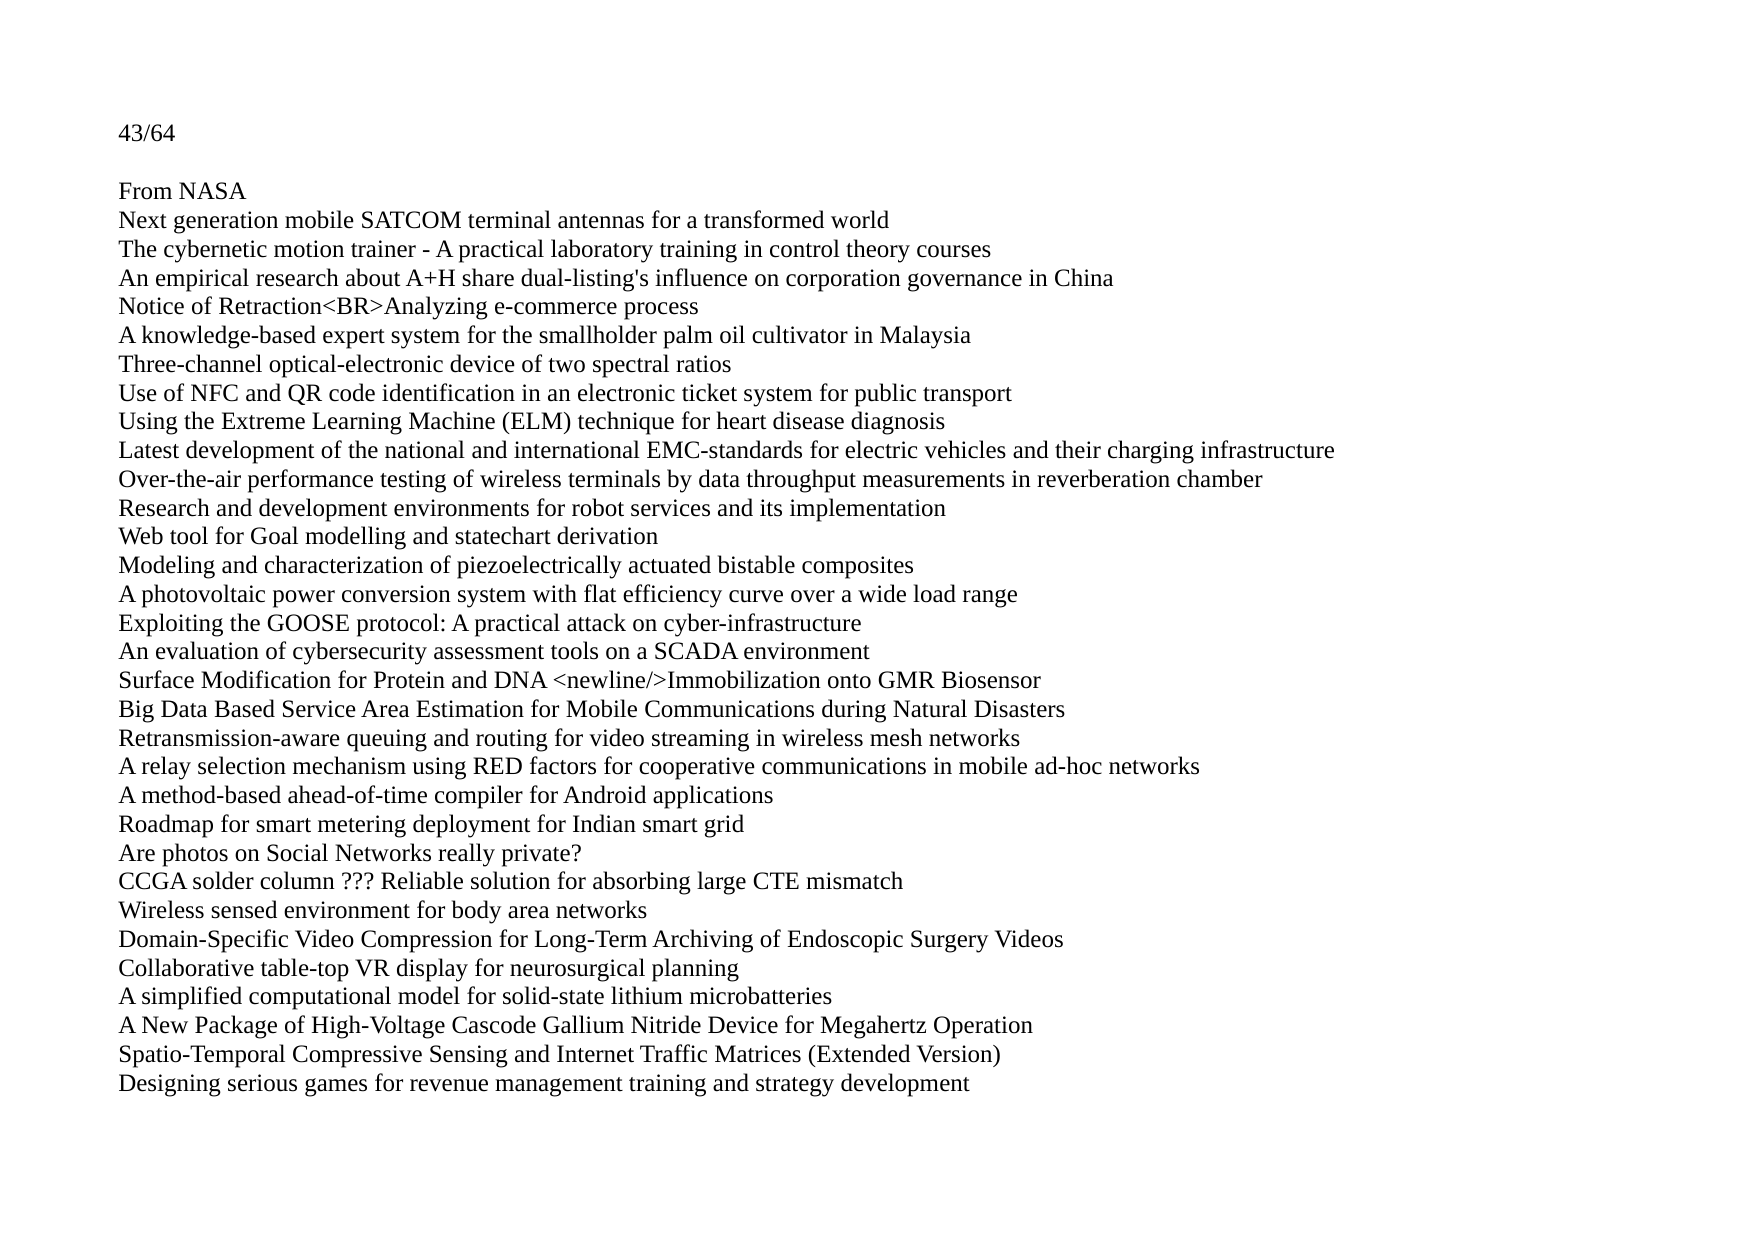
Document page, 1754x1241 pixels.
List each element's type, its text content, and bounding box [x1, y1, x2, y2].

text Wireless sensed environment for body area networks [118, 895, 1636, 924]
text The cybernetic motion trainer - A practical laboratory training in control theory courses [118, 234, 1636, 263]
text A New Package of High-Voltage Cascode Gallium Nitride Device for Megahertz Operation [118, 1010, 1636, 1039]
text Roadmap for smart metering deployment for Indian smart grid [118, 809, 1636, 838]
text Big Data Based Service Area Estimation for Mobile Communications during Natural Disasters [118, 694, 1636, 723]
text A method-based ahead-of-time compiler for Android applications [118, 780, 1636, 809]
text From NASA [118, 176, 1636, 205]
text Are photos on Social Networks really private? [118, 838, 1636, 866]
text Exploiting the GOOSE protocol: A practical attack on cyber-infrastructure [118, 608, 1636, 636]
text Surface Modification for Protein and DNA <newline/>Immobilization onto GMR Biosensor [118, 665, 1636, 694]
text Notice of Retraction<BR>Analyzing e-commerce process [118, 291, 1636, 320]
text Spatio-Temporal Compressive Sensing and Internet Traffic Matrices (Extended Version) [118, 1039, 1636, 1068]
text A knowledge-based expert system for the smallholder palm oil cultivator in Malaysia [118, 320, 1636, 349]
text CCGA solder column ??? Reliable solution for absorbing large CTE mismatch [118, 866, 1636, 895]
text Latest development of the national and international EMC-standards for electric vehicles and their charging infrastructure [118, 435, 1636, 464]
text Designing serious games for revenue management training and strategy development [118, 1068, 1636, 1096]
text Three-channel optical-electronic device of two spectral ratios [118, 349, 1636, 378]
text Research and development environments for robot services and its implementation [118, 493, 1636, 521]
text A relay selection mechanism using RED factors for cooperative communications in mobile ad-hoc networks [118, 751, 1636, 780]
text Collaborative table-top VR display for neurosurgical planning [118, 953, 1636, 981]
text Using the Extreme Learning Machine (ELM) technique for heart disease diagnosis [118, 406, 1636, 435]
text Retransmission-aware queuing and routing for video streaming in wireless mesh networks [118, 723, 1636, 751]
text A simplified computational model for solid-state lithium microbatteries [118, 981, 1636, 1010]
text A photovoltaic power conversion system with flat efficiency curve over a wide load range [118, 579, 1636, 608]
text An evaluation of cybersecurity assessment tools on a SCADA environment [118, 636, 1636, 665]
text Modeling and characterization of piezoelectrically actuated bistable composites [118, 550, 1636, 579]
text Use of NFC and QR code identification in an electronic ticket system for public transport [118, 378, 1636, 406]
text An empirical research about A+H share dual-listing's influence on corporation governance in China [118, 263, 1636, 291]
text Next generation mobile SATCOM terminal antennas for a transformed world [118, 205, 1636, 234]
text Domain-Specific Video Compression for Long-Term Archiving of Endoscopic Surgery Videos [118, 924, 1636, 953]
text Web tool for Goal modelling and statechart derivation [118, 521, 1636, 550]
text Over-the-air performance testing of wireless terminals by data throughput measurements in reverberation chamber [118, 464, 1636, 493]
